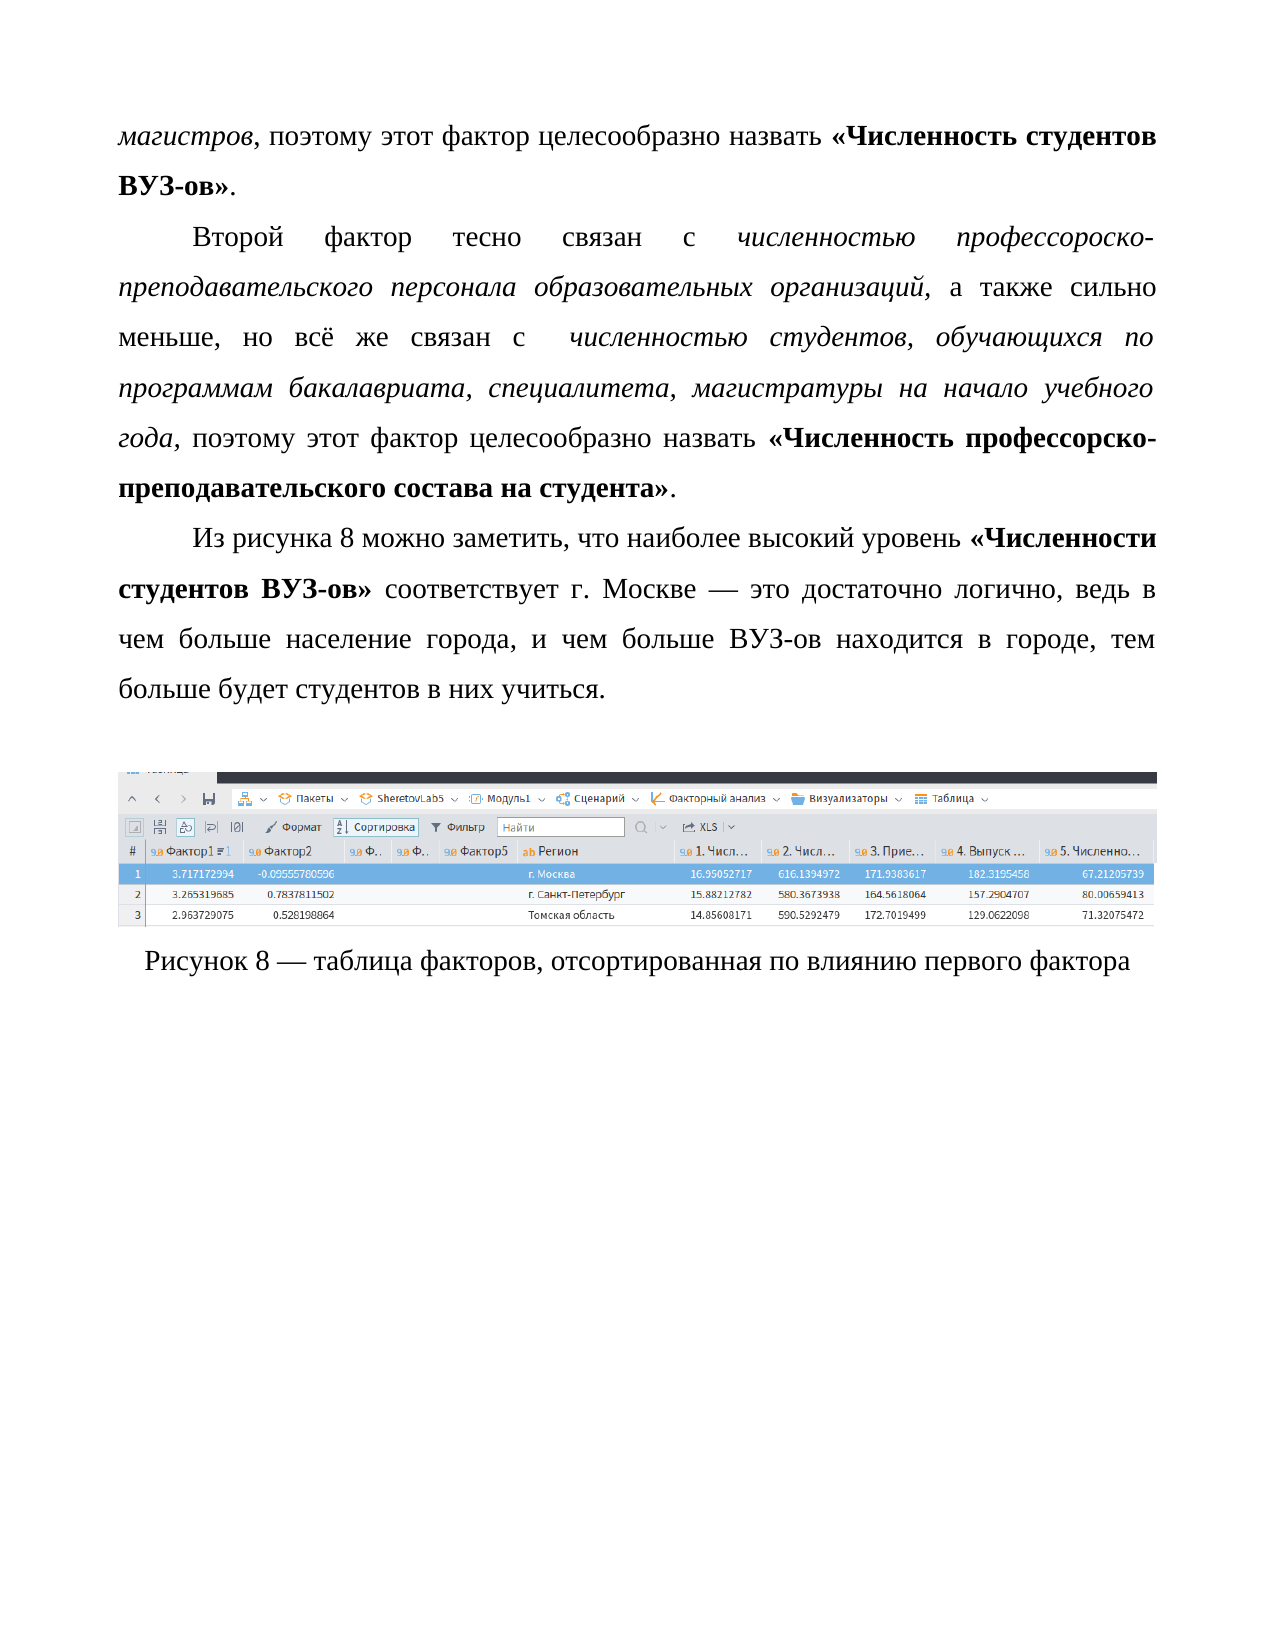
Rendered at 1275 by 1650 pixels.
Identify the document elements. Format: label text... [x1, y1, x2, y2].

text Рисунок 8 — таблица факторов, отсортированная по влиянию первого фактора [118, 927, 1157, 977]
text магистров, поэтому этот фактор целесообразно назвать «Численность студентов ВУЗ-ов». [118, 118, 1157, 202]
text Из рисунка 8 можно заметить, что наиболее высокий уровень «Численности студентов ВУЗ-ов» соответствует г. Москве — это достаточно логично, ведь в чем больше население города, и чем больше ВУЗ-ов находится в городе, тем больше будет студентов в них учиться. [118, 521, 1157, 705]
text Второй фактор тесно связан с численностью профессороско-преподавательского персонала образовательных организаций, а также сильно меньше, но всё же связан с численностью студентов, обучающихся по программам бакалавриата, специалитета, магистратуры на начало учебного года, поэтому этот фактор целесообразно назвать «Численность профессорско-преподавательского состава на студента». [118, 219, 1157, 504]
picture [118, 772, 1157, 927]
